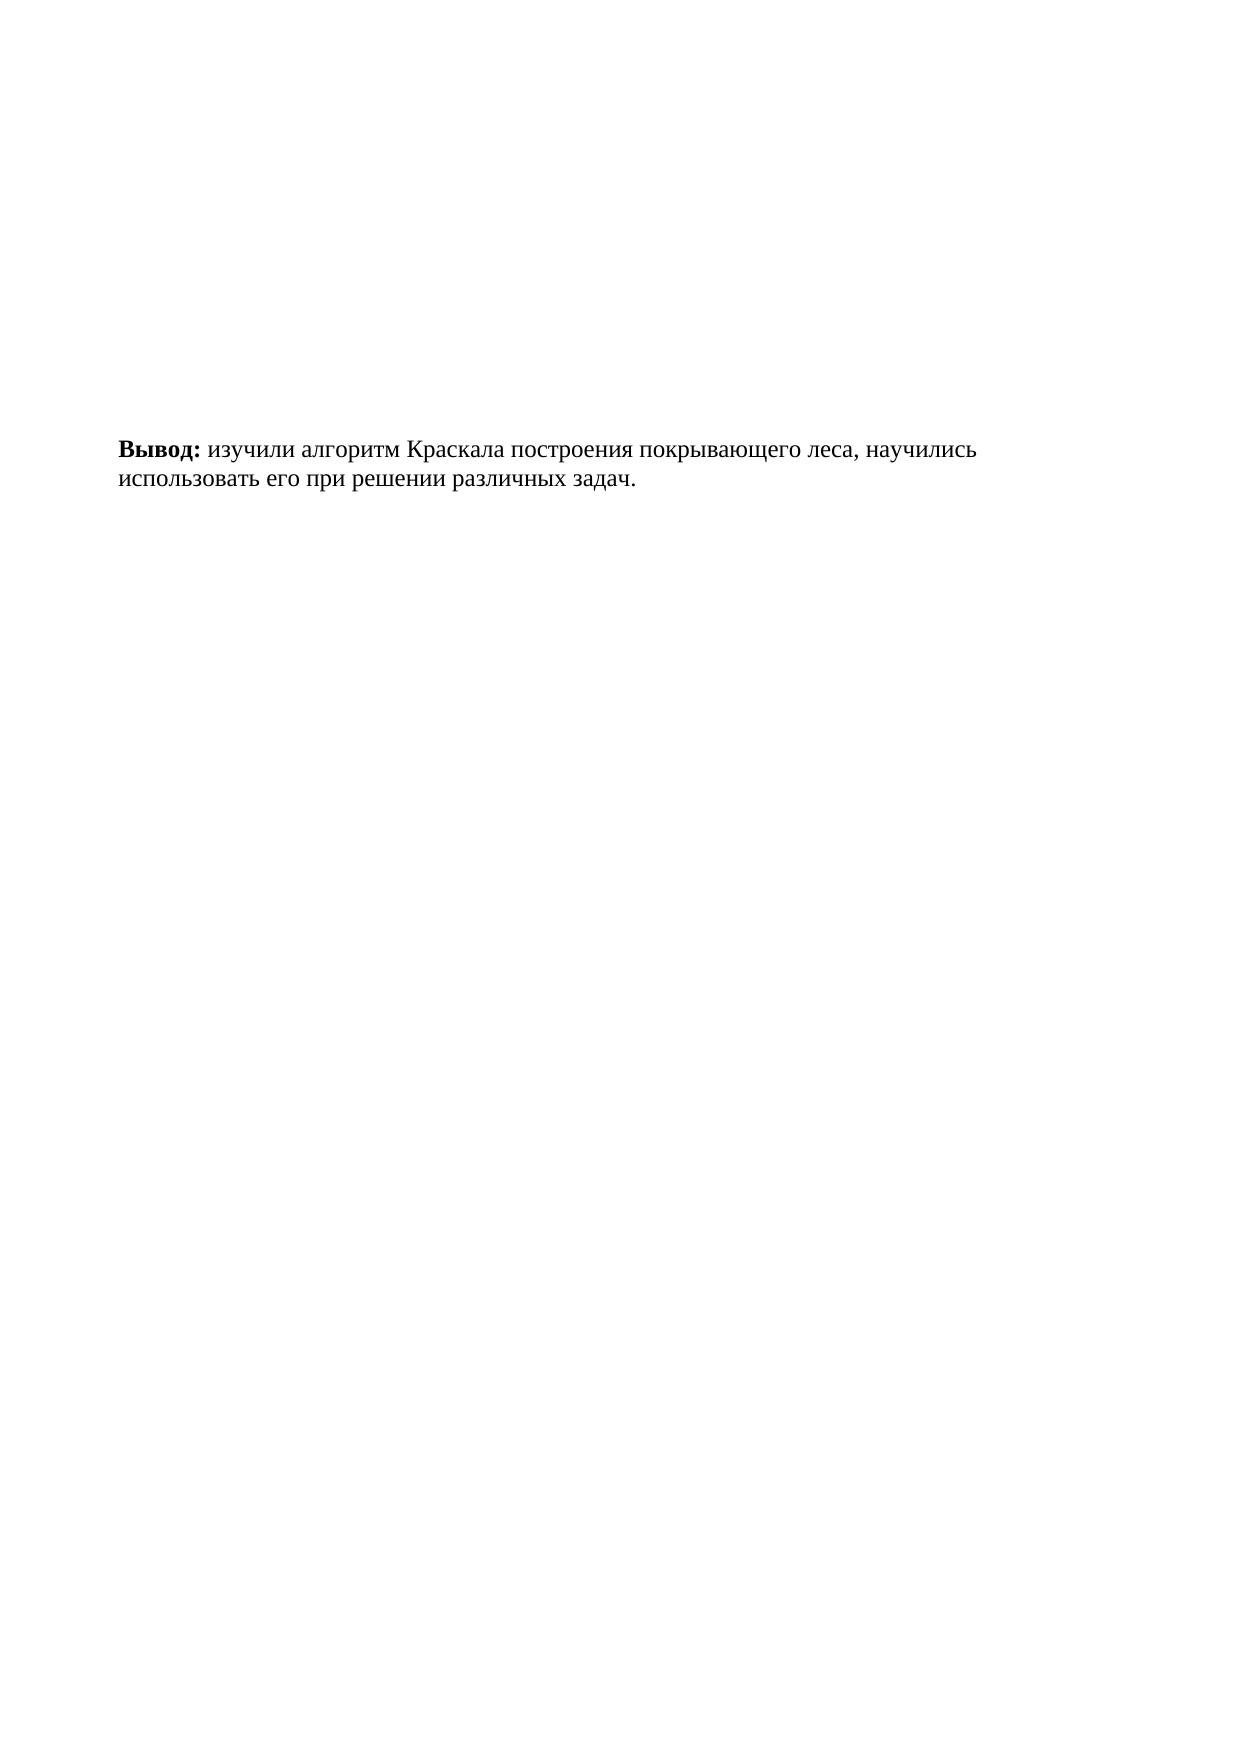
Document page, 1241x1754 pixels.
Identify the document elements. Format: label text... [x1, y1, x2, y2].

text Вывод: изучили алгоритм Краскала построения покрывающего леса, научились использовать его при решении различных задач. [118, 434, 1122, 492]
